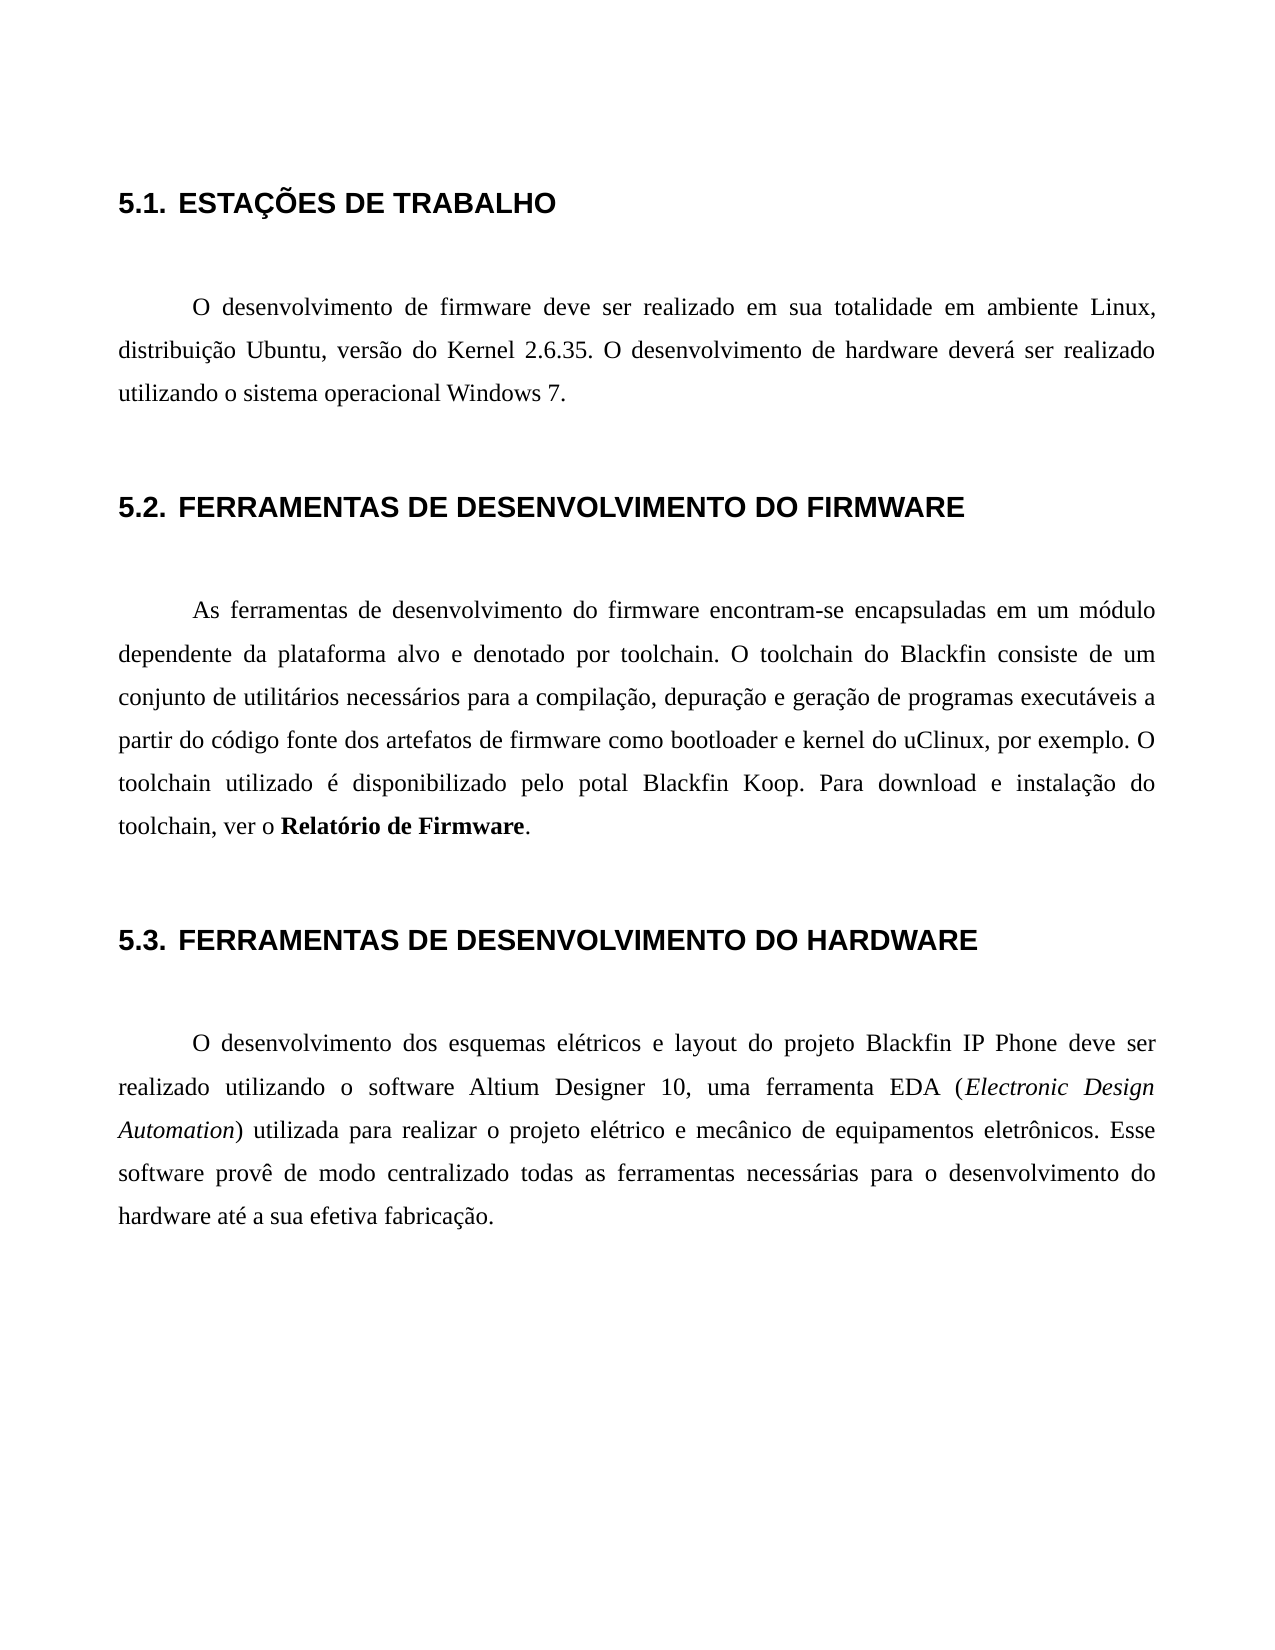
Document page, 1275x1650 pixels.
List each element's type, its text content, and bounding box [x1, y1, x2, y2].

subtitle FERRAMENTAS DE DESENVOLVIMENTO DO HARDWARE [118, 922, 1157, 956]
text As ferramentas de desenvolvimento do firmware encontram-se encapsuladas em um módulo dependente da plataforma alvo e denotado por toolchain. O toolchain do Blackfin consiste de um conjunto de utilitários necessários para a compilação, depuração e geração de programas executáveis a partir do código fonte dos artefatos de firmware como bootloader e kernel do uClinux, por exemplo. O toolchain utilizado é disponibilizado pelo potal Blackfin Koop. Para download e instalação do toolchain, ver o Relatório de Firmware. [118, 596, 1157, 840]
text O desenvolvimento dos esquemas elétricos e layout do projeto Blackfin IP Phone deve ser realizado utilizando o software Altium Designer 10, uma ferramenta EDA (Electronic Design Automation) utilizada para realizar o projeto elétrico e mecânico de equipamentos eletrônicos. Esse software provê de modo centralizado todas as ferramentas necessárias para o desenvolvimento do hardware até a sua efetiva fabricação. [118, 1028, 1157, 1230]
subtitle FERRAMENTAS DE DESENVOLVIMENTO DO FIRMWARE [118, 490, 1157, 523]
text O desenvolvimento de firmware deve ser realizado em sua totalidade em ambiente Linux, distribuição Ubuntu, versão do Kernel 2.6.35. O desenvolvimento de hardware deverá ser realizado utilizando o sistema operacional Windows 7. [118, 292, 1157, 407]
subtitle ESTAÇÕES DE TRABALHO [118, 186, 1157, 220]
